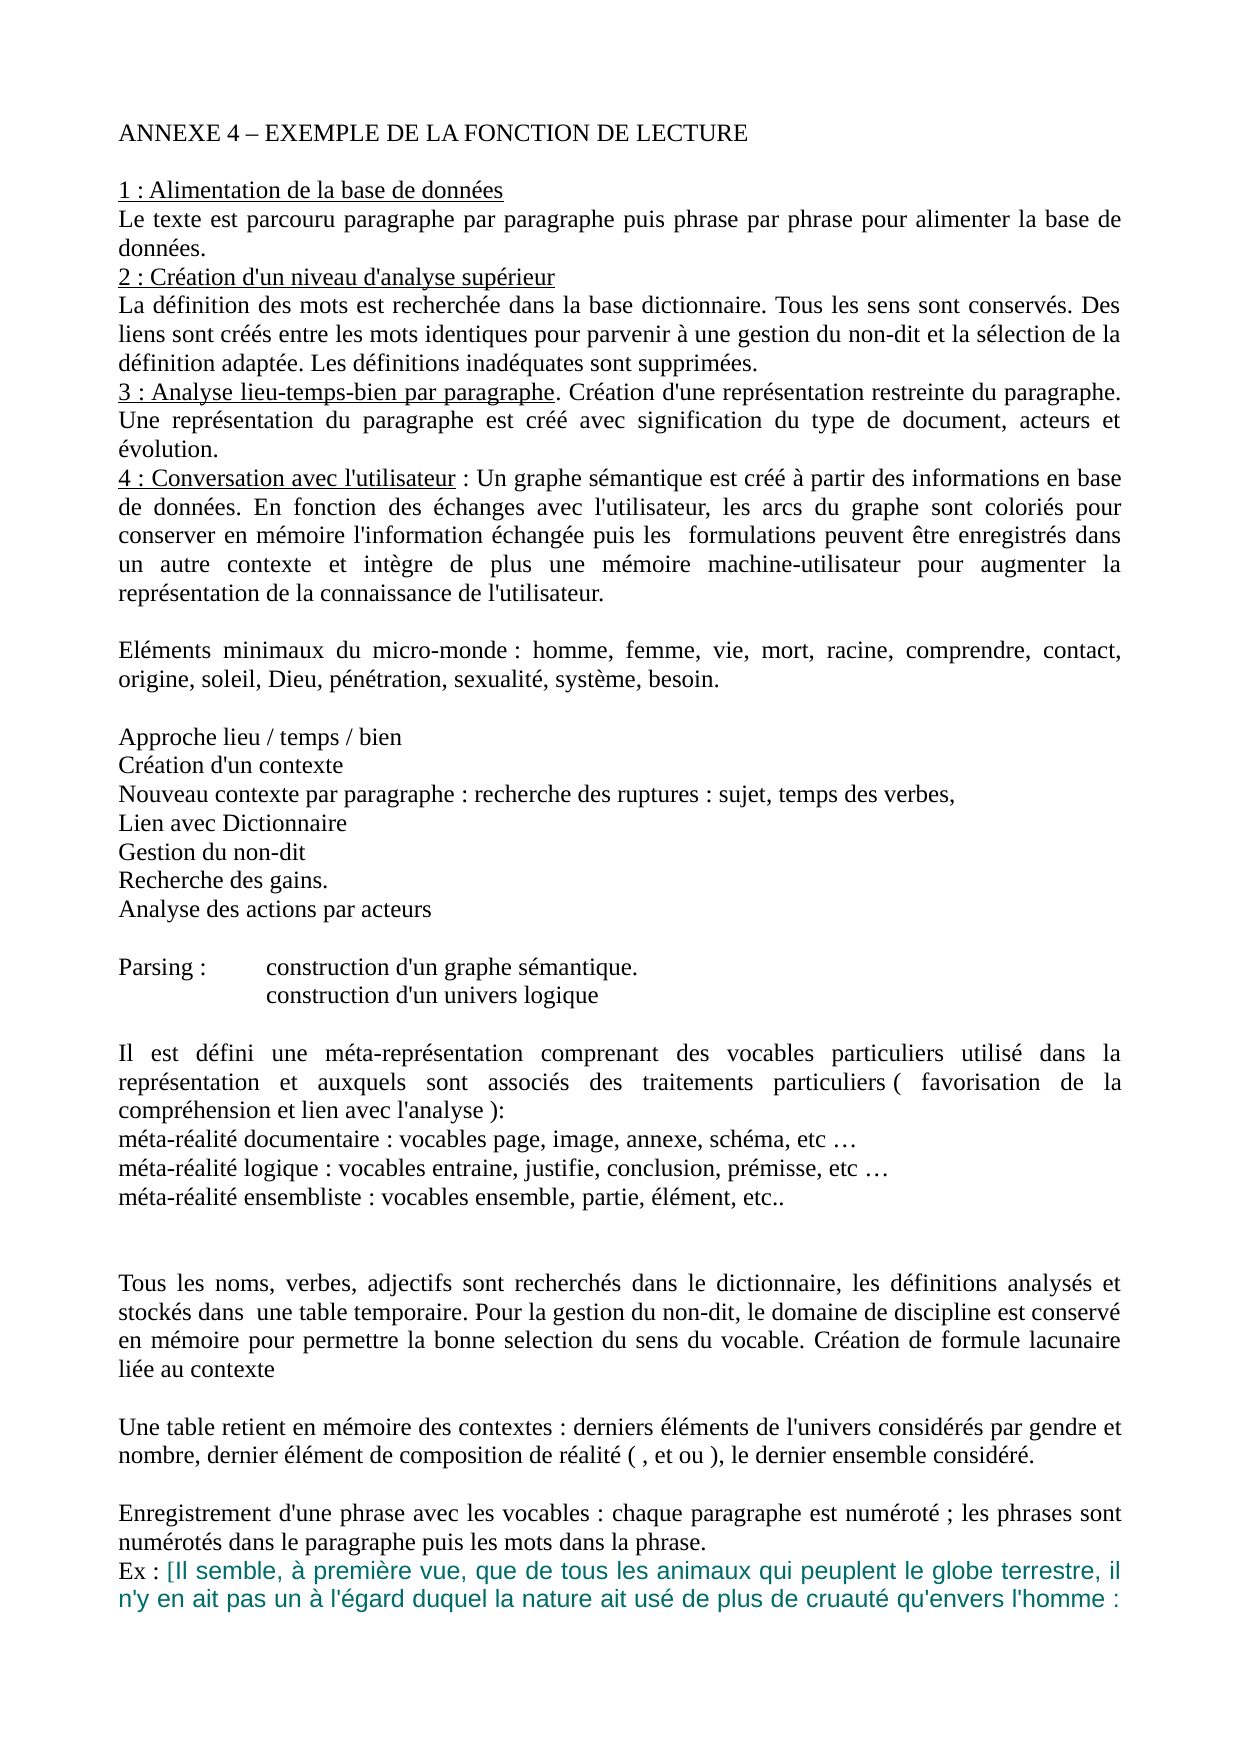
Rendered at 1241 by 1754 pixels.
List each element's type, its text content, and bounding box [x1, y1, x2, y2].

text méta-réalité logique : vocables entraine, justifie, conclusion, prémisse, etc … [118, 1153, 1122, 1182]
text Tous les noms, verbes, adjectifs sont recherchés dans le dictionnaire, les définitions analysés et stockés dans une table temporaire. Pour la gestion du non-dit, le domaine de discipline est conservé en mémoire pour permettre la bonne selection du sens du vocable. Création de formule lacunaire liée au contexte [118, 1268, 1122, 1383]
text Le texte est parcouru paragraphe par paragraphe puis phrase par phrase pour alimenter la base de données. [118, 204, 1122, 262]
text 4 : Conversation avec l'utilisateur : Un graphe sémantique est créé à partir des informations en base de données. En fonction des échanges avec l'utilisateur, les arcs du graphe sont coloriés pour conserver en mémoire l'information échangée puis les formulations peuvent être enregistrés dans un autre contexte et intègre de plus une mémoire machine-utilisateur pour augmenter la représentation de la connaissance de l'utilisateur. [118, 463, 1122, 607]
text Gestion du non-dit [118, 837, 1122, 866]
text 2 : Création d'un niveau d'analyse supérieur [118, 262, 1122, 291]
text méta-réalité documentaire : vocables page, image, annexe, schéma, etc … [118, 1124, 1122, 1153]
text Approche lieu / temps / bien [118, 722, 1122, 751]
text Enregistrement d'une phrase avec les vocables : chaque paragraphe est numéroté ; les phrases sont numérotés dans le paragraphe puis les mots dans la phrase. [118, 1498, 1122, 1556]
text Recherche des gains. [118, 866, 1122, 894]
text construction d'un univers logique [266, 981, 1122, 1009]
text Nouveau contexte par paragraphe : recherche des ruptures : sujet, temps des verbes, [118, 779, 1122, 808]
text ANNEXE 4 – EXEMPLE DE LA FONCTION DE LECTURE [118, 118, 1122, 147]
text 1 : Alimentation de la base de données [118, 176, 1122, 204]
text 3 : Analyse lieu-temps-bien par paragraphe. Création d'une représentation restreinte du paragraphe. Une représentation du paragraphe est créé avec signification du type de document, acteurs et évolution. [118, 377, 1122, 463]
text méta-réalité ensembliste : vocables ensemble, partie, élément, etc.. [118, 1182, 1122, 1211]
text Lien avec Dictionnaire [118, 808, 1122, 837]
text Analyse des actions par acteurs [118, 894, 1122, 923]
text Eléments minimaux du micro-monde : homme, femme, vie, mort, racine, comprendre, contact, origine, soleil, Dieu, pénétration, sexualité, système, besoin. [118, 636, 1122, 693]
text La définition des mots est recherchée dans la base dictionnaire. Tous les sens sont conservés. Des liens sont créés entre les mots identiques pour parvenir à une gestion du non-dit et la sélection de la définition adaptée. Les définitions inadéquates sont supprimées. [118, 291, 1122, 377]
text Il est défini une méta-représentation comprenant des vocables particuliers utilisé dans la représentation et auxquels sont associés des traitements particuliers ( favorisation de la compréhension et lien avec l'analyse ): [118, 1038, 1122, 1124]
text Création d'un contexte [118, 751, 1122, 779]
text Une table retient en mémoire des contextes : derniers éléments de l'univers considérés par gendre et nombre, dernier élément de composition de réalité ( , et ou ), le dernier ensemble considéré. [118, 1412, 1122, 1469]
text Parsing : construction d'un graphe sémantique. [118, 952, 1122, 981]
text Ex : [Il semble, à première vue, que de tous les animaux qui peuplent le globe terrestre, il n'y en ait pas un à l'égard duquel la nature ait usé de plus de cruauté qu'envers l'homme : [118, 1556, 1122, 1613]
